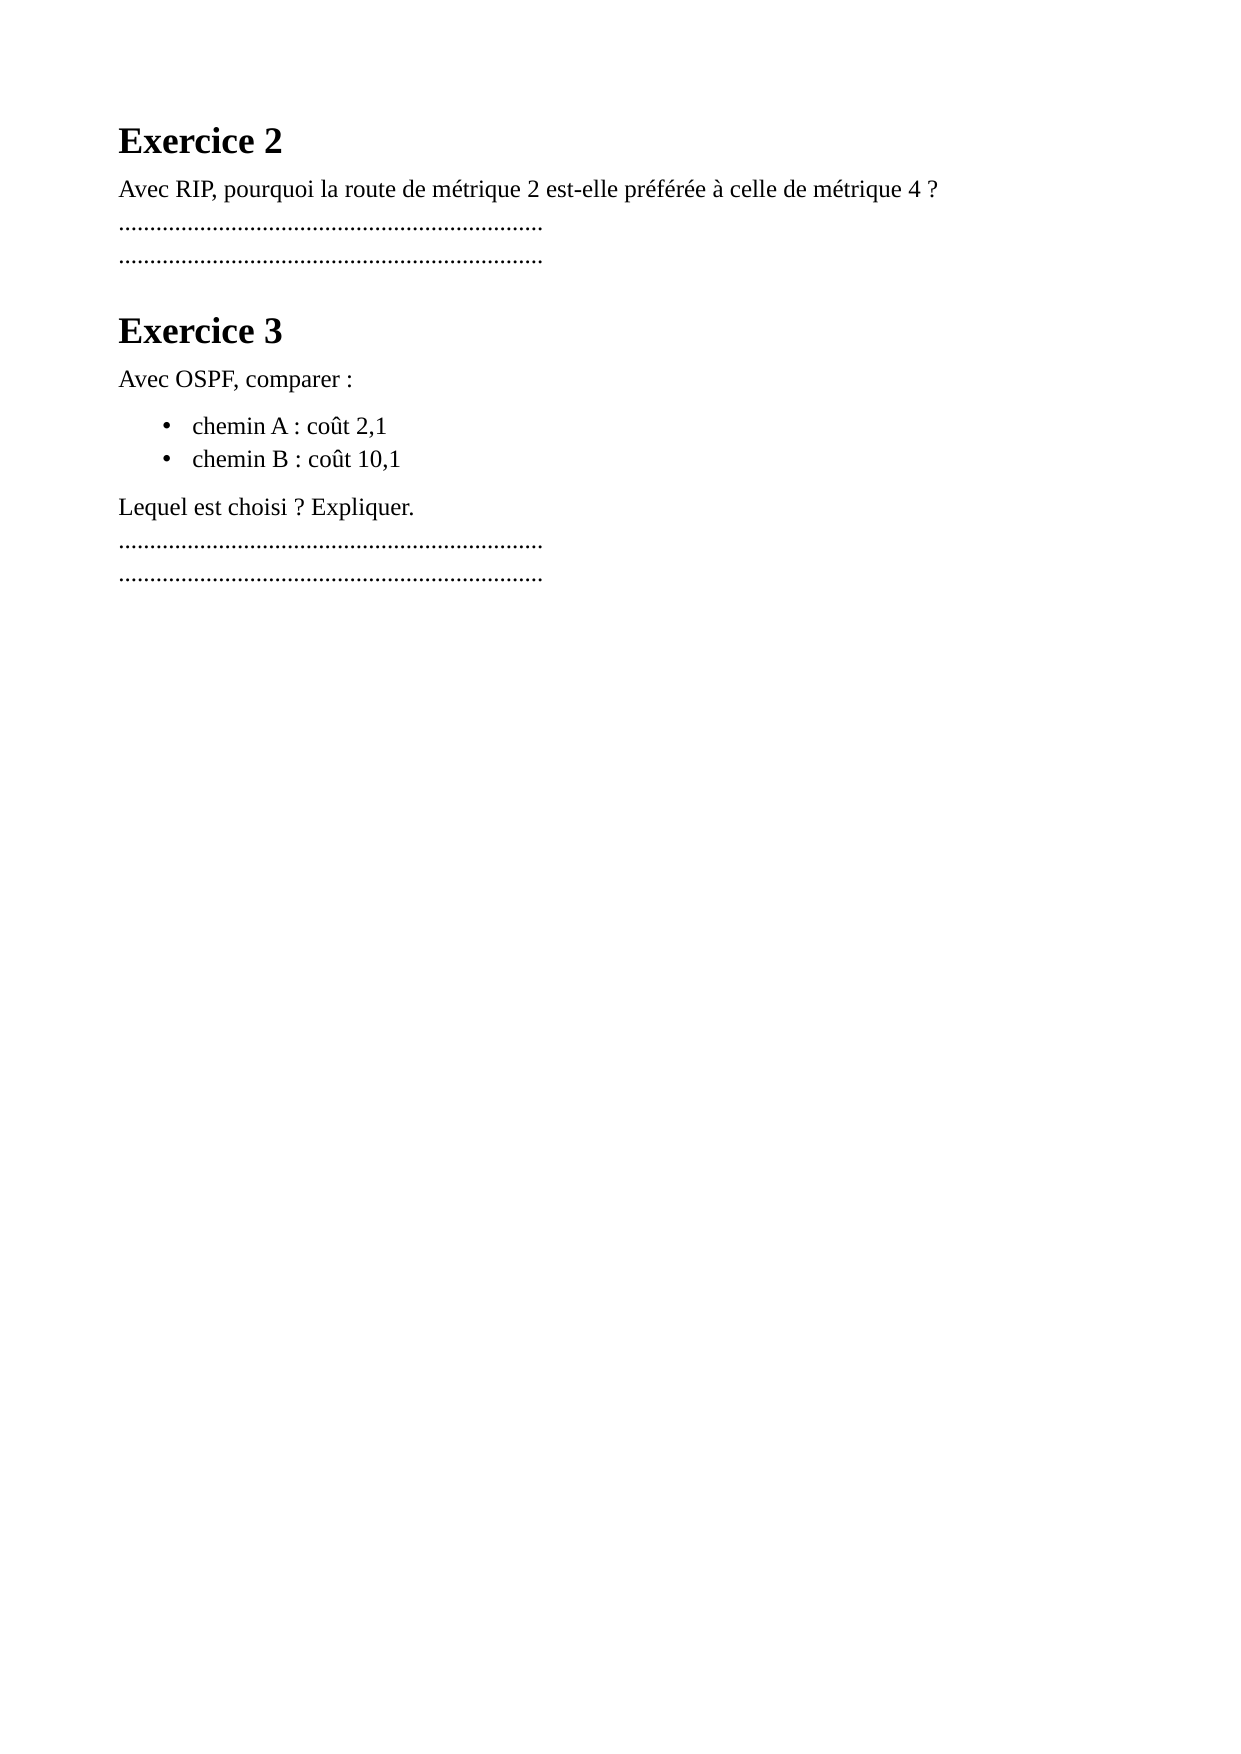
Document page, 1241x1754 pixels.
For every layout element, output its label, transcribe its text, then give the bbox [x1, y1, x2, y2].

subtitle Exercice 2 [118, 118, 1122, 161]
list chemin A : coût 2,1 [162, 411, 1122, 440]
text Avec OSPF, comparer : [118, 364, 1122, 393]
list chemin B : coût 10,1 [162, 444, 1122, 473]
text Avec RIP, pourquoi la route de métrique 2 est-elle préférée à celle de métrique 4 ? .................................................................... .................................................................... [118, 174, 1122, 268]
text Lequel est choisi ? Expliquer. .................................................................... .................................................................... [118, 492, 1122, 587]
subtitle Exercice 3 [118, 308, 1122, 351]
